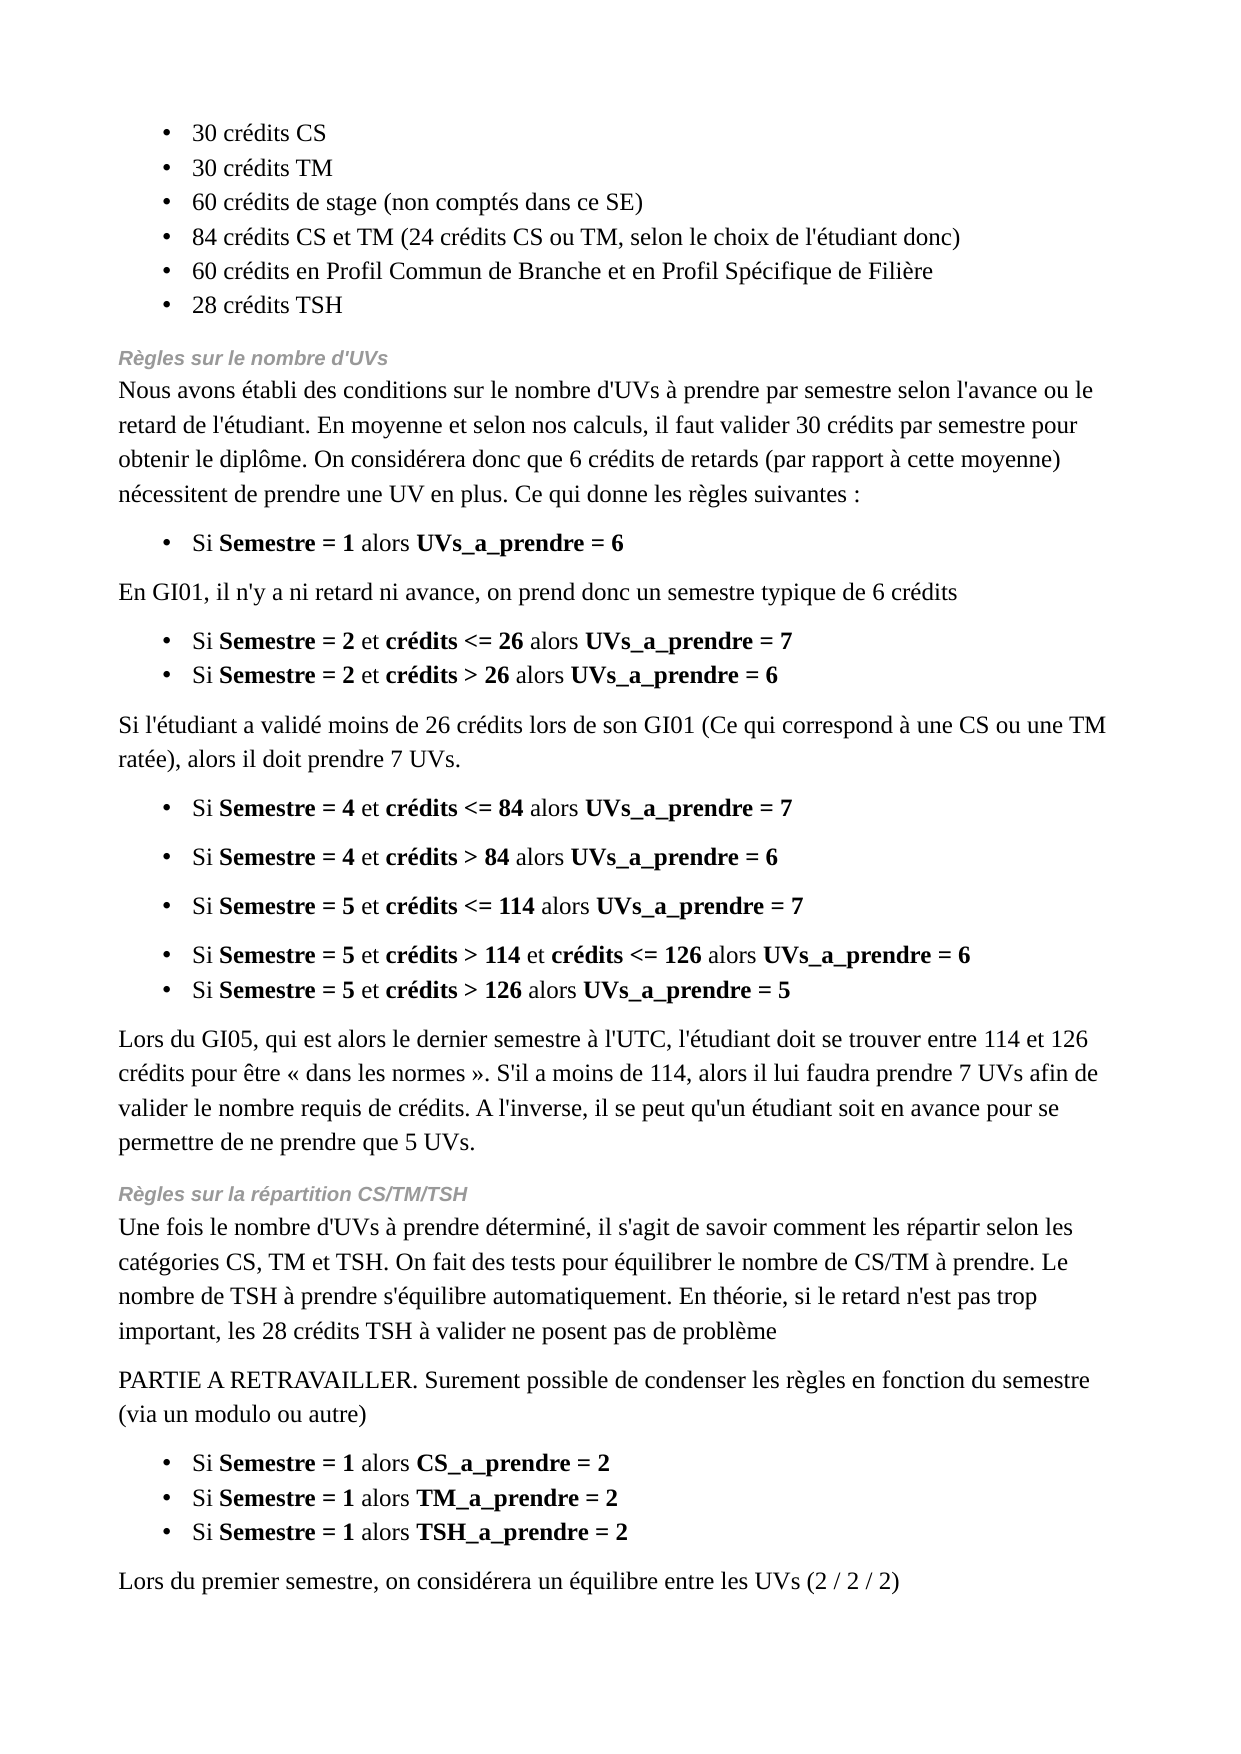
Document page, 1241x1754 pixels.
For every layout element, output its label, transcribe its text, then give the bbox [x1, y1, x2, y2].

text Lors du premier semestre, on considérera un équilibre entre les UVs (2 / 2 / 2) [118, 1566, 1122, 1595]
subtitle Règles sur le nombre d'UVs [118, 346, 1122, 369]
subtitle Règles sur la répartition CS/TM/TSH [118, 1183, 1122, 1206]
list Si Semestre = 1 alors TM_a_prendre = 2 [162, 1483, 1122, 1512]
list Si Semestre = 5 et crédits > 114 et crédits <= 126 alors UVs_a_prendre = 6 [162, 940, 1122, 969]
list Si Semestre = 1 alors TSH_a_prendre = 2 [162, 1517, 1122, 1546]
text Une fois le nombre d'UVs à prendre déterminé, il s'agit de savoir comment les répartir selon les catégories CS, TM et TSH. On fait des tests pour équilibrer le nombre de CS/TM à prendre. Le nombre de TSH à prendre s'équilibre automatiquement. En théorie, si le retard n'est pas trop important, les 28 crédits TSH à valider ne posent pas de problème [118, 1212, 1122, 1344]
list 60 crédits en Profil Commun de Branche et en Profil Spécifique de Filière [162, 256, 1122, 285]
text Lors du GI05, qui est alors le dernier semestre à l'UTC, l'étudiant doit se trouver entre 114 et 126 crédits pour être « dans les normes ». S'il a moins de 114, alors il lui faudra prendre 7 UVs afin de valider le nombre requis de crédits. A l'inverse, il se peut qu'un étudiant soit en avance pour se permettre de ne prendre que 5 UVs. [118, 1024, 1122, 1156]
list Si Semestre = 2 et crédits <= 26 alors UVs_a_prendre = 7 [162, 626, 1122, 655]
text PARTIE A RETRAVAILLER. Surement possible de condenser les règles en fonction du semestre (via un modulo ou autre) [118, 1365, 1122, 1428]
list Si Semestre = 1 alors CS_a_prendre = 2 [162, 1448, 1122, 1477]
text Nous avons établi des conditions sur le nombre d'UVs à prendre par semestre selon l'avance ou le retard de l'étudiant. En moyenne et selon nos calculs, il faut valider 30 crédits par semestre pour obtenir le diplôme. On considérera donc que 6 crédits de retards (par rapport à cette moyenne) nécessitent de prendre une UV en plus. Ce qui donne les règles suivantes : [118, 376, 1122, 508]
list Si Semestre = 5 et crédits > 126 alors UVs_a_prendre = 5 [162, 975, 1122, 1004]
list 84 crédits CS et TM (24 crédits CS ou TM, selon le choix de l'étudiant donc) [162, 222, 1122, 250]
list 28 crédits TSH [162, 291, 1122, 319]
list Si Semestre = 4 et crédits <= 84 alors UVs_a_prendre = 7 [162, 793, 1122, 822]
list 60 crédits de stage (non comptés dans ce SE) [162, 187, 1122, 216]
text Si l'étudiant a validé moins de 26 crédits lors de son GI01 (Ce qui correspond à une CS ou une TM ratée), alors il doit prendre 7 UVs. [118, 710, 1122, 773]
list Si Semestre = 5 et crédits <= 114 alors UVs_a_prendre = 7 [162, 891, 1122, 920]
list 30 crédits TM [162, 153, 1122, 181]
list Si Semestre = 1 alors UVs_a_prendre = 6 [162, 528, 1122, 557]
list Si Semestre = 4 et crédits > 84 alors UVs_a_prendre = 6 [162, 842, 1122, 871]
text En GI01, il n'y a ni retard ni avance, on prend donc un semestre typique de 6 crédits [118, 577, 1122, 606]
list 30 crédits CS [162, 118, 1122, 147]
list Si Semestre = 2 et crédits > 26 alors UVs_a_prendre = 6 [162, 661, 1122, 689]
